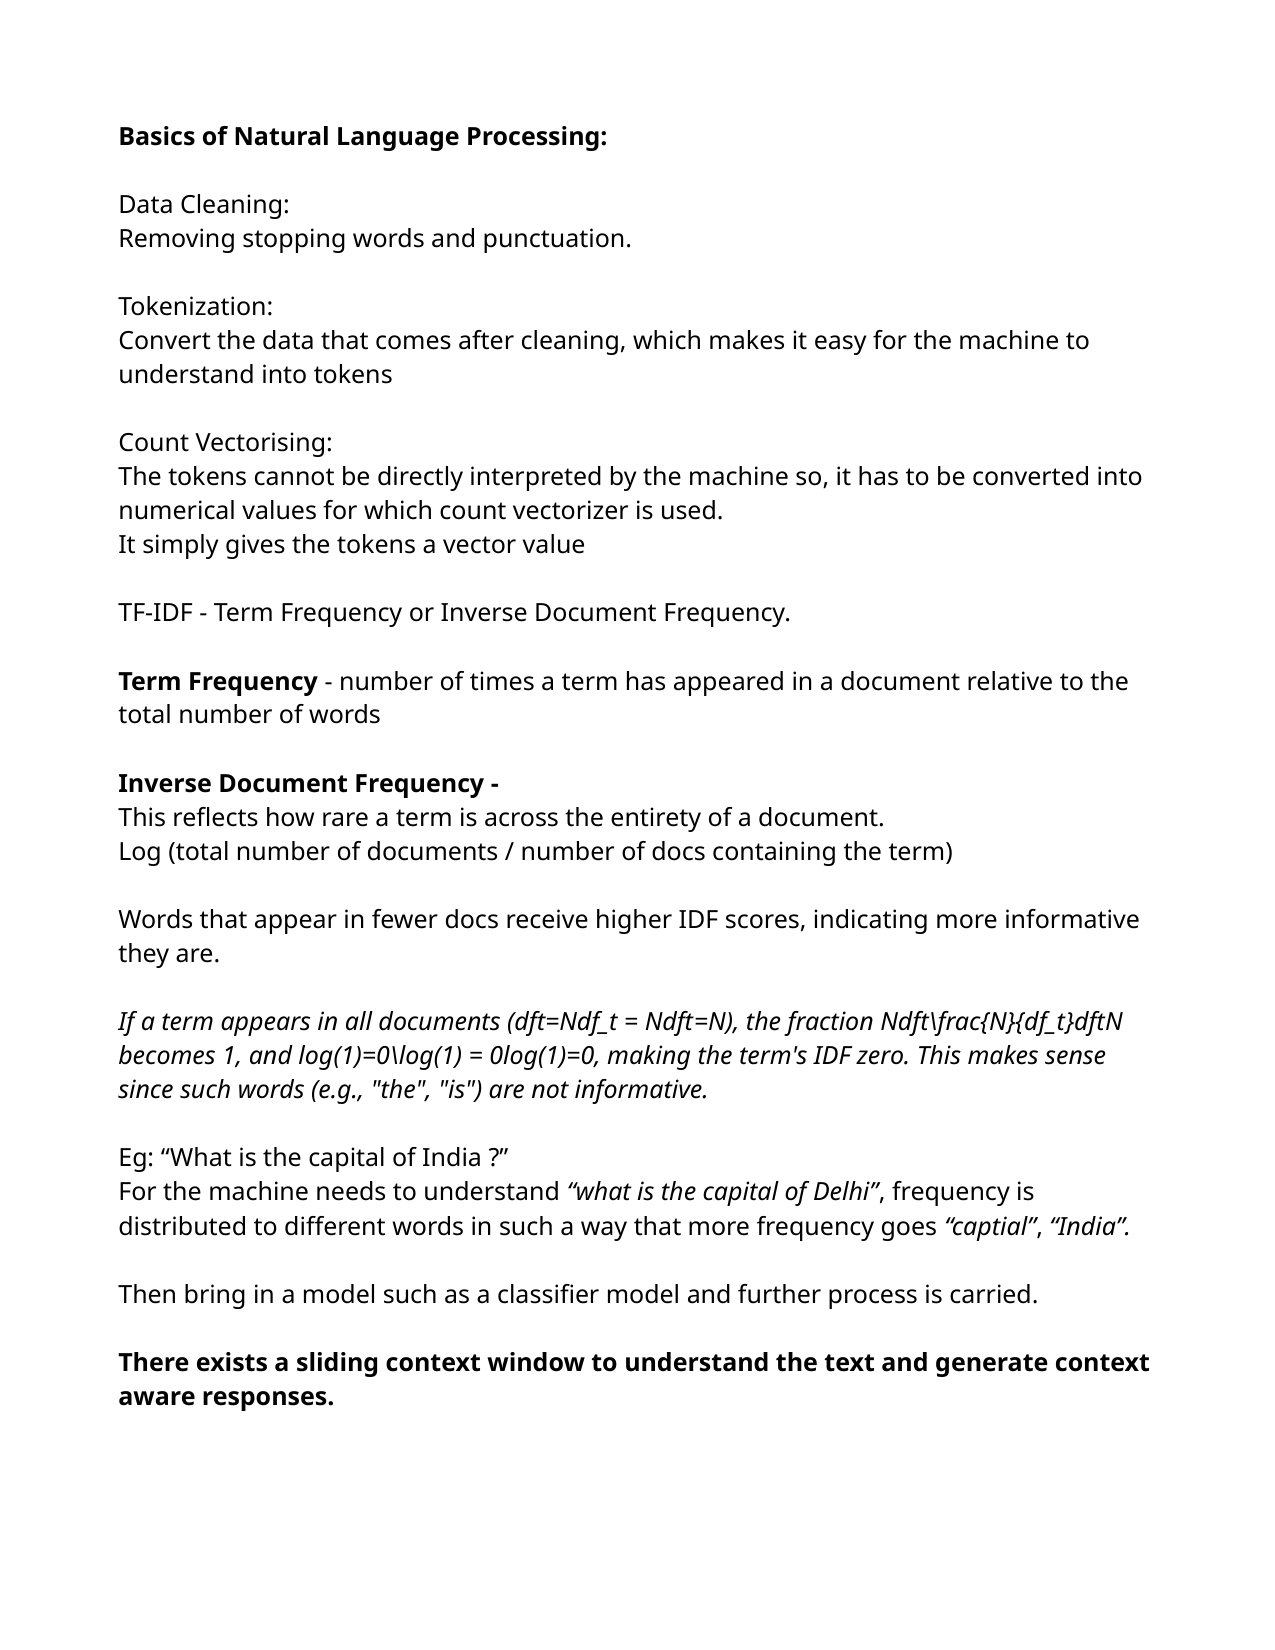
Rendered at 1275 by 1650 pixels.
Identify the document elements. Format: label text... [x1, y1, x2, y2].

text Term Frequency - number of times a term has appeared in a document relative to the total number of words [118, 663, 1157, 731]
text For the machine needs to understand “what is the capital of Delhi”, frequency is distributed to different words in such a way that more frequency goes “captial”, “India”. [118, 1174, 1157, 1242]
text There exists a sliding context window to understand the text and generate context aware responses. [118, 1344, 1157, 1412]
text Count Vectorising: [118, 425, 1157, 459]
text Data Cleaning: [118, 186, 1157, 220]
text Removing stopping words and punctuation. [118, 220, 1157, 254]
text Tokenization: [118, 288, 1157, 322]
text TF-IDF - Term Frequency or Inverse Document Frequency. [118, 595, 1157, 629]
text The tokens cannot be directly interpreted by the machine so, it has to be converted into numerical values for which count vectorizer is used. [118, 459, 1157, 527]
text Log (total number of documents / number of docs containing the term) [118, 833, 1157, 867]
text Then bring in a model such as a classifier model and further process is carried. [118, 1276, 1157, 1310]
text This reflects how rare a term is across the entirety of a document. [118, 799, 1157, 833]
text Inverse Document Frequency - [118, 765, 1157, 799]
text If a term appears in all documents (dft=Ndf_t = Ndft​=N), the fraction Ndft\frac{N}{df_t}dft​N​ becomes 1, and log⁡(1)=0\log(1) = 0log(1)=0, making the term's IDF zero. This makes sense since such words (e.g., "the", "is") are not informative. [118, 1004, 1157, 1106]
text Convert the data that comes after cleaning, which makes it easy for the machine to understand into tokens [118, 322, 1157, 391]
text It simply gives the tokens a vector value [118, 527, 1157, 561]
text Words that appear in fewer docs receive higher IDF scores, indicating more informative they are. [118, 902, 1157, 970]
text Eg: “What is the capital of India ?” [118, 1140, 1157, 1174]
text Basics of Natural Language Processing: [118, 118, 1157, 152]
